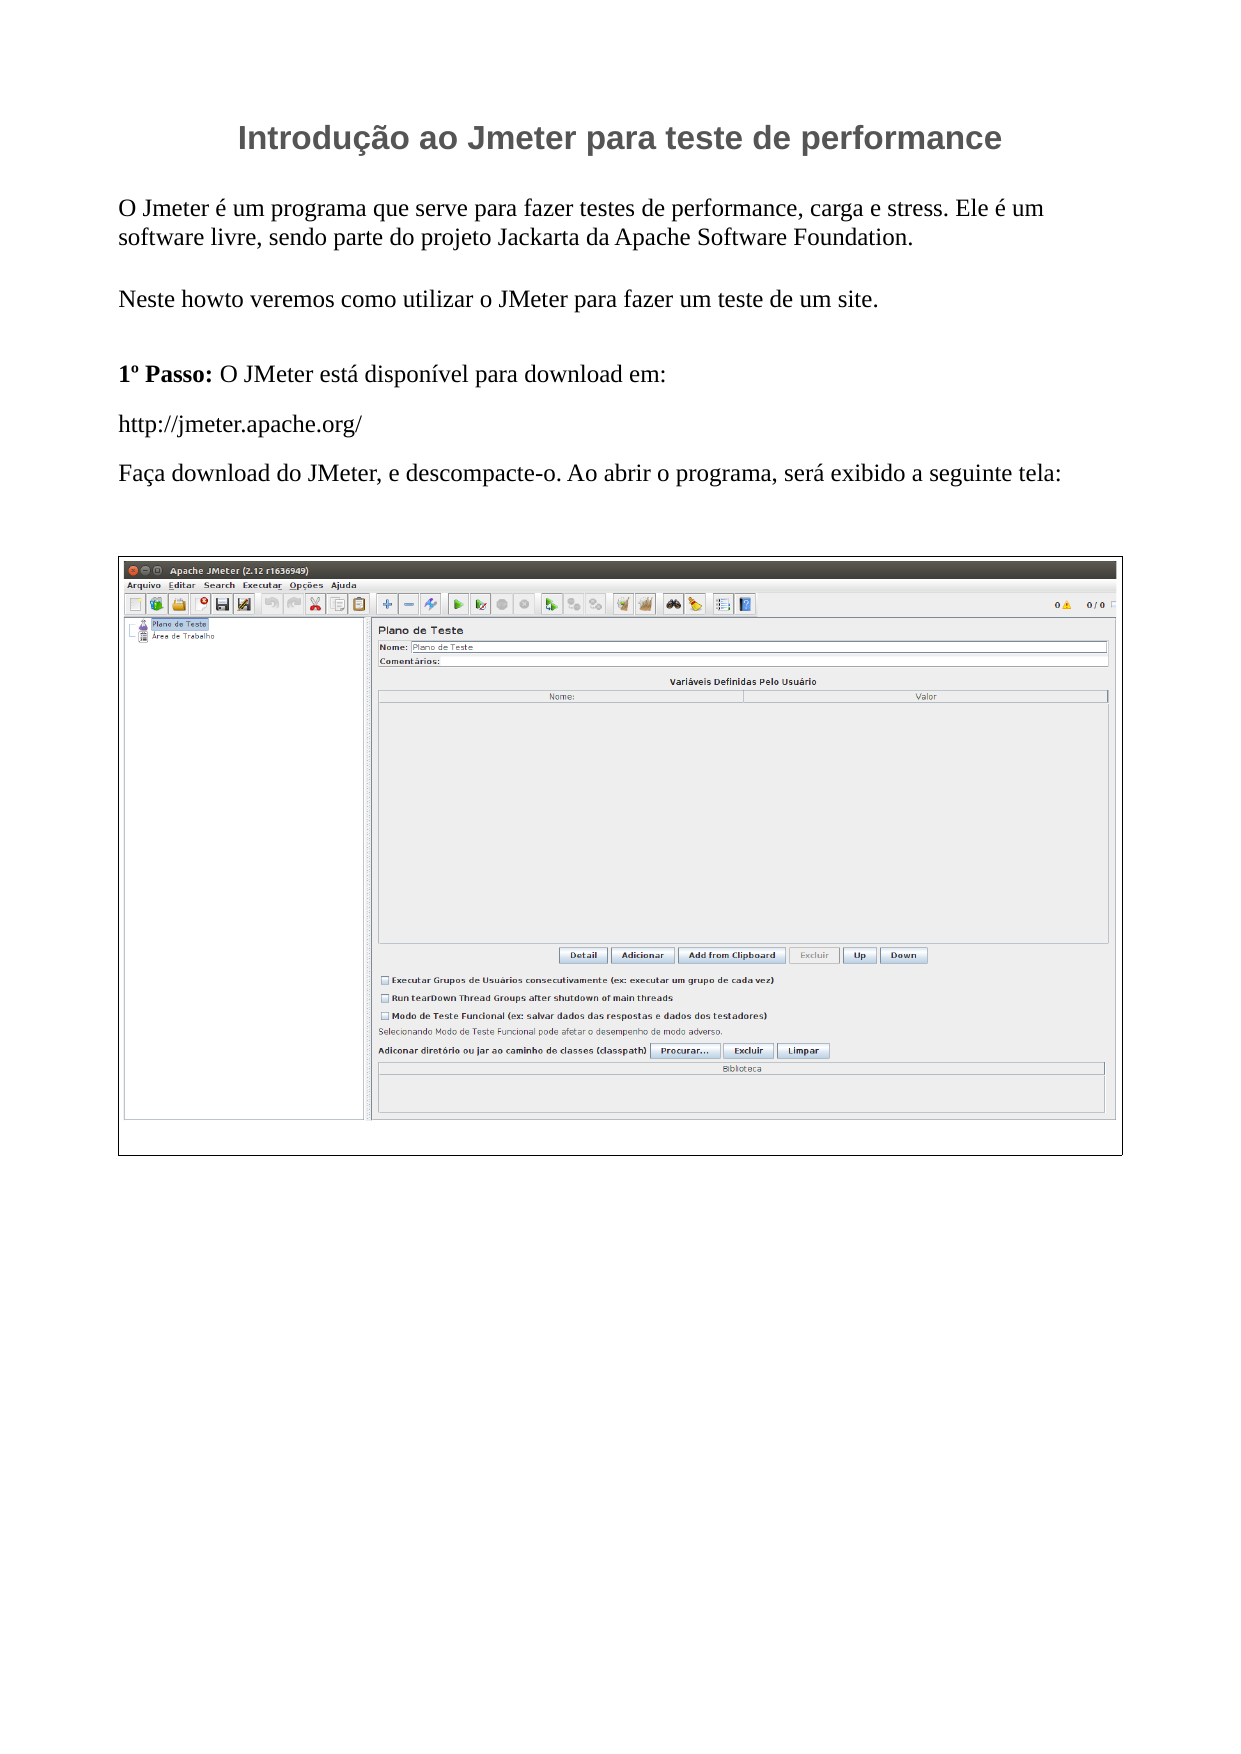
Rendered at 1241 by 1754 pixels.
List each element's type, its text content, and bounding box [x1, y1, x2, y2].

picture [123, 561, 1117, 1121]
subtitle Neste howto veremos como utilizar o JMeter para fazer um teste de um site. [118, 284, 1122, 313]
text Faça download do JMeter, e descompacte-o. Ao abrir o programa, será exibido a seguinte tela: [118, 458, 1122, 486]
table_header [119, 557, 1122, 1155]
subtitle O Jmeter é um programa que serve para fazer testes de performance, carga e stress. Ele é um software livre, sendo parte do projeto Jackarta da Apache Software Foundation. [118, 193, 1122, 251]
text Introdução ao Jmeter para teste de performance [118, 118, 1122, 157]
text http://jmeter.apache.org/ [118, 409, 1122, 437]
text 1º Passo: O JMeter está disponível para download em: [118, 325, 1122, 388]
